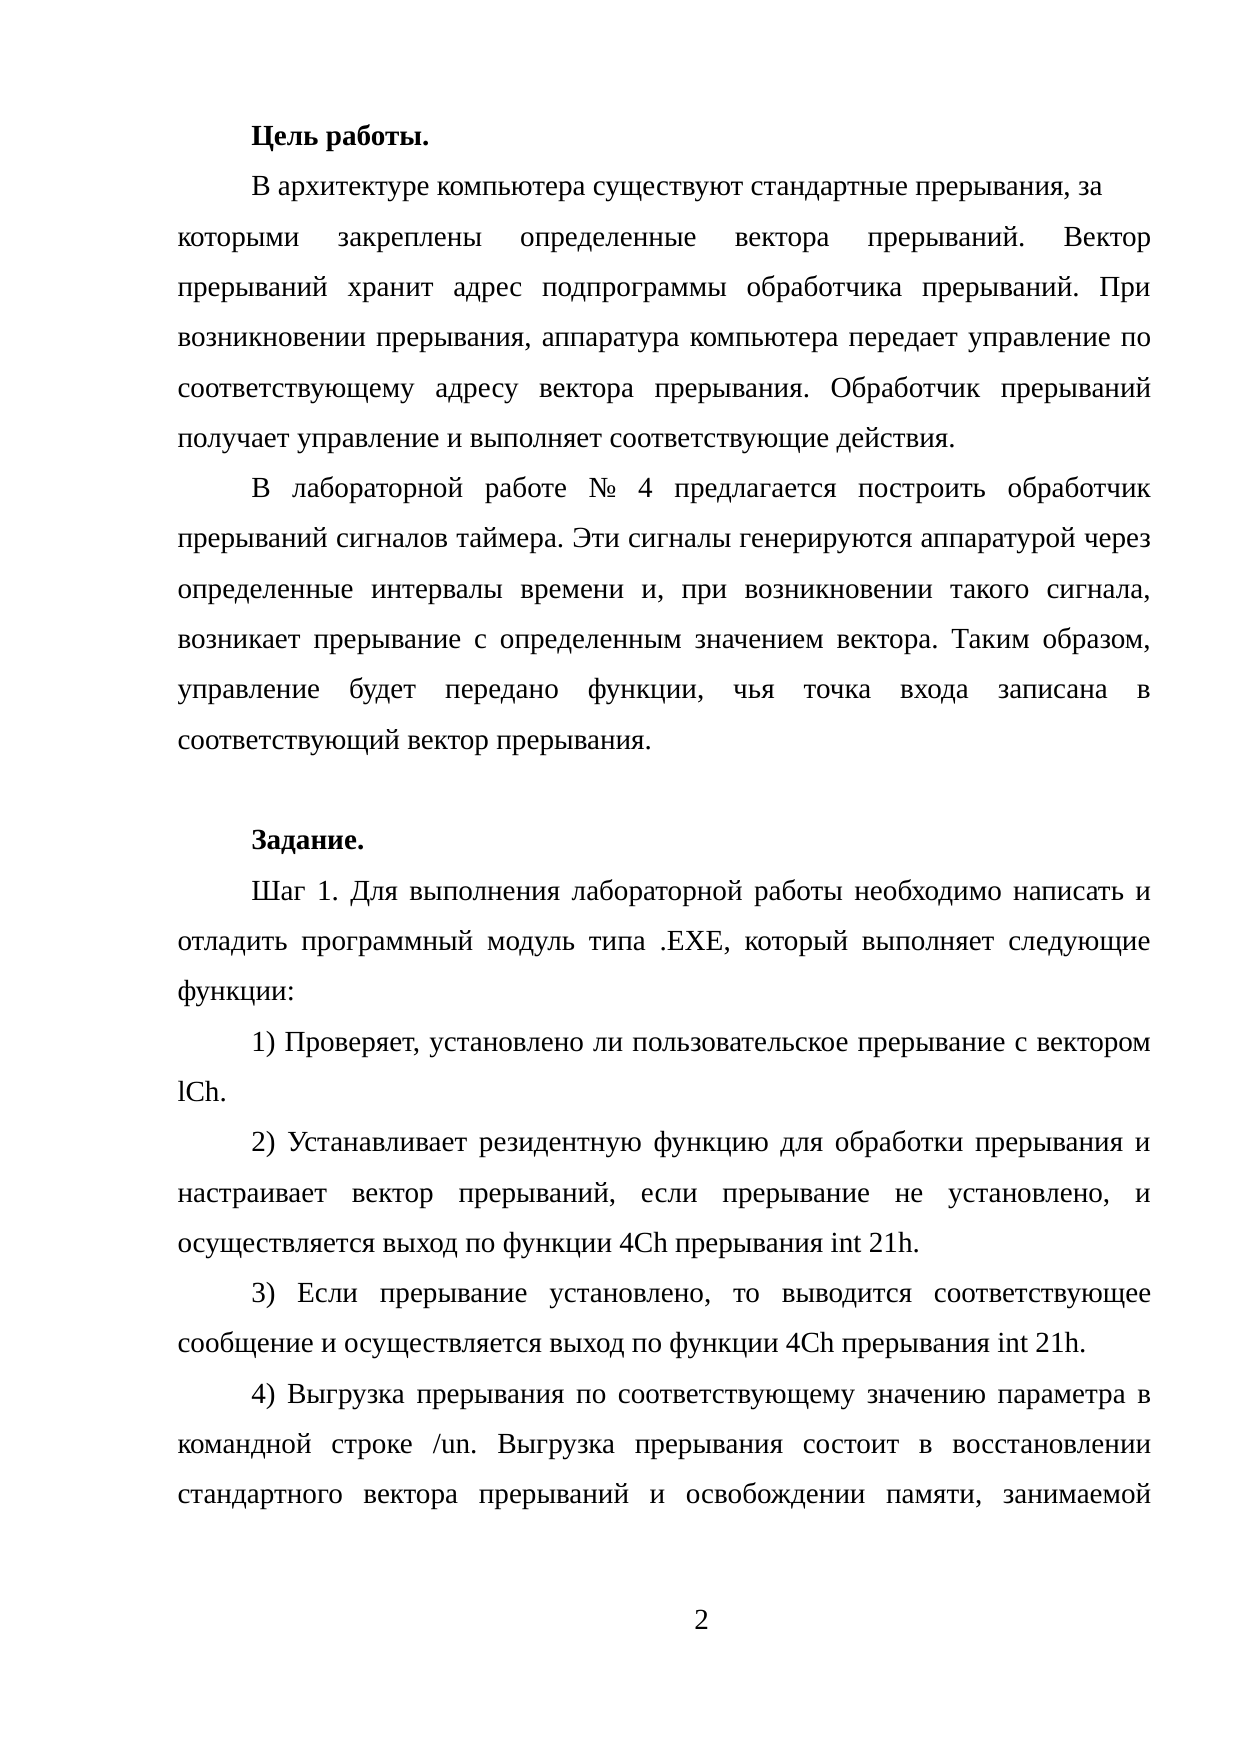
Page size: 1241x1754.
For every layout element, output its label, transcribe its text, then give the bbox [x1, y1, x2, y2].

subtitle Задание. [177, 822, 1152, 856]
text Шаг 1. Для выполнения лабораторной работы необходимо написать и отладить программный модуль типа .EXE, который выполняет следующие функции: [177, 873, 1152, 1007]
text 3) Если прерывание установлено, то выводится соответствующее сообщение и осуществляется выход по функции 4Ch прерывания int 21h. [177, 1275, 1152, 1359]
text В архитектуре компьютера существуют стандартные прерывания, за [177, 168, 1152, 202]
text 1) Проверяет, установлено ли пользовательское прерывание с вектором lCh. [177, 1024, 1152, 1108]
text В лабораторной работе № 4 предлагается построить обработчик прерываний сигналов таймера. Эти сигналы генерируются аппаратурой через определенные интервалы времени и, при возникновении такого сигнала, возникает прерывание с определенным значением вектора. Таким образом, управление будет передано функции, чья точка входа записана в соответствующий вектор прерывания. [177, 470, 1152, 755]
subtitle Цель работы. [177, 118, 1152, 152]
text которыми закреплены определенные вектора прерываний. Вектор прерываний хранит адрес подпрограммы обработчика прерываний. При возникновении прерывания, аппаратура компьютера передает управление по соответствующему адресу вектора прерывания. Обработчик прерываний получает управление и выполняет соответствующие действия. [177, 219, 1152, 453]
text 4) Выгрузка прерывания по соответствующему значению параметра в командной строке /un. Выгрузка прерывания состоит в восстановлении стандартного вектора прерываний и освобождении памяти, занимаемой [177, 1376, 1152, 1510]
text 2) Устанавливает резидентную функцию для обработки прерывания и настраивает вектор прерываний, если прерывание не установлено, и осуществляется выход по функции 4Ch прерывания int 21h. [177, 1124, 1152, 1258]
